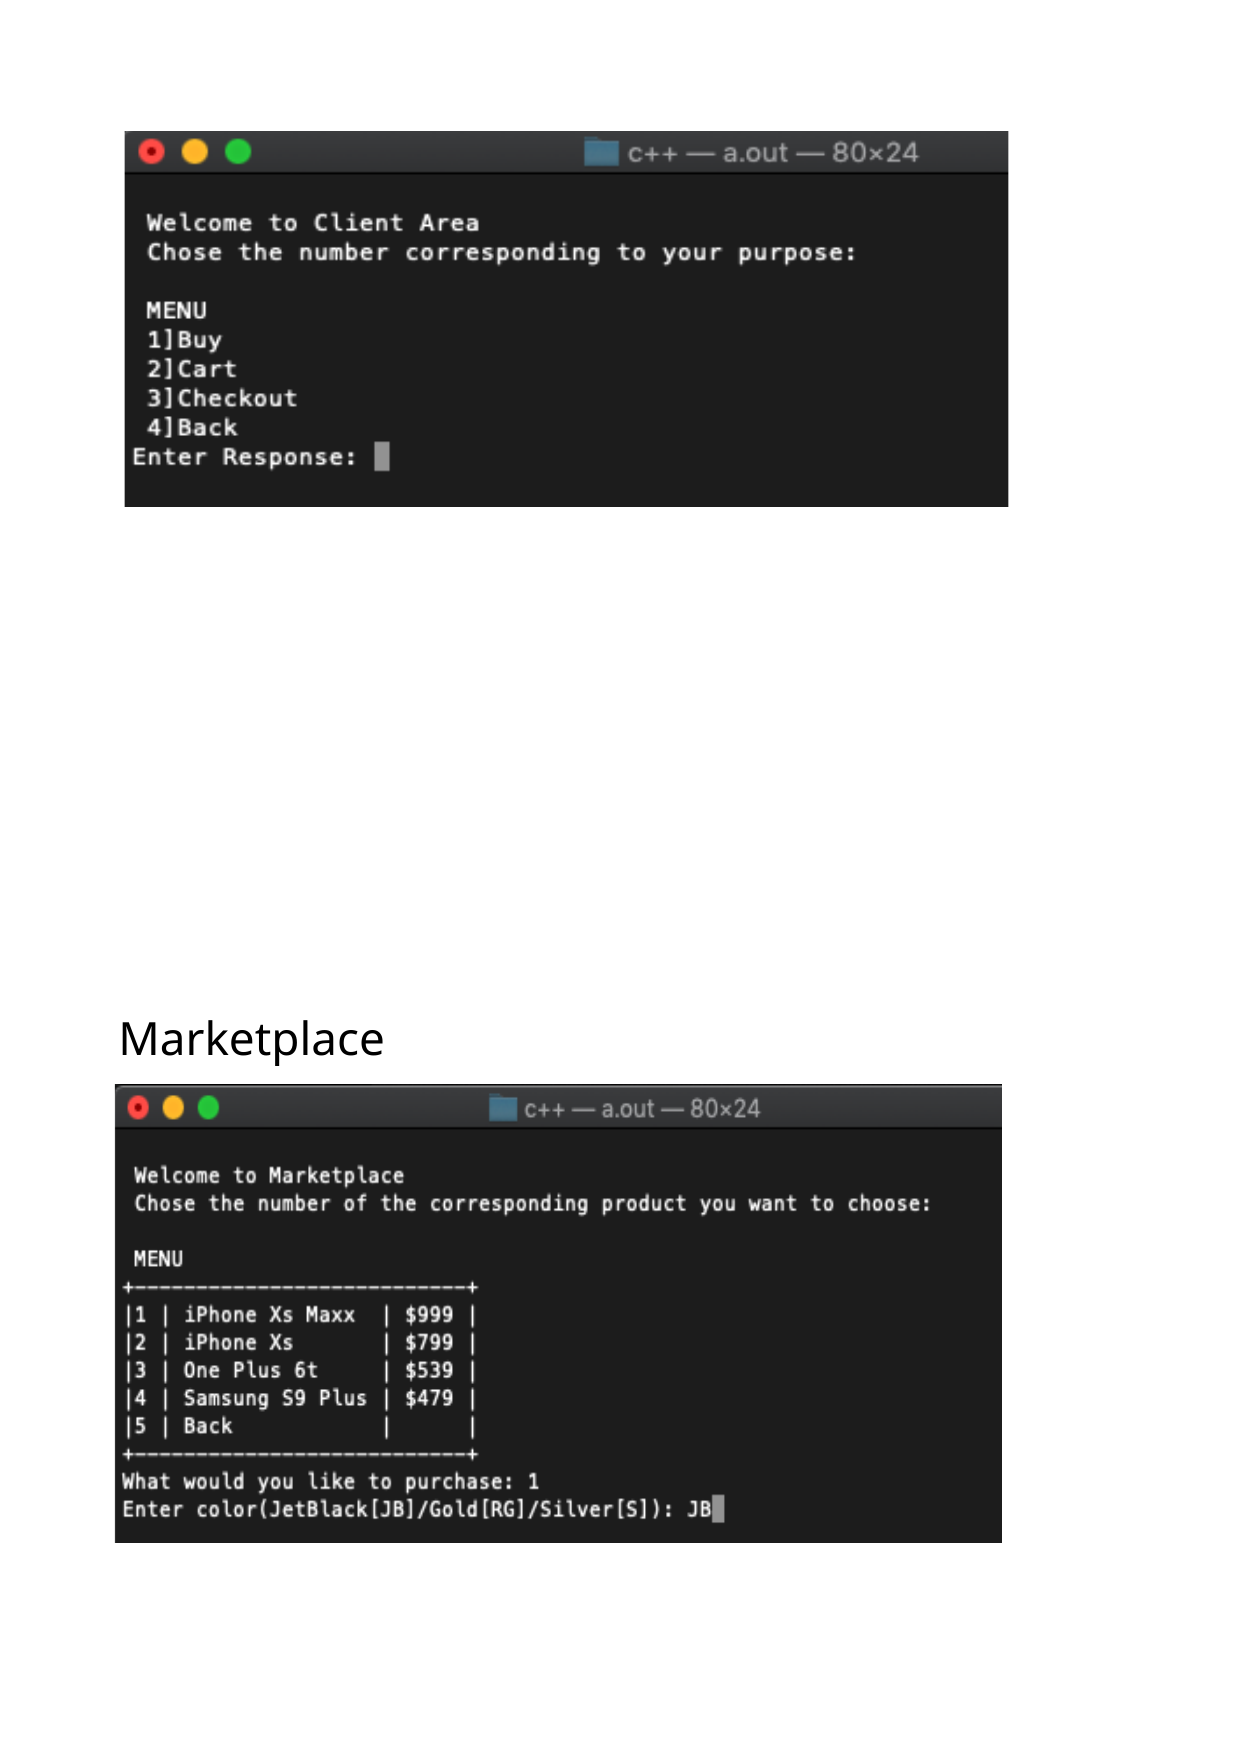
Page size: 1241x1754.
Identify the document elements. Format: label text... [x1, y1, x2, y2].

text Marketplace [118, 1006, 1122, 1068]
picture [114, 1084, 1002, 1543]
picture [124, 131, 1009, 507]
